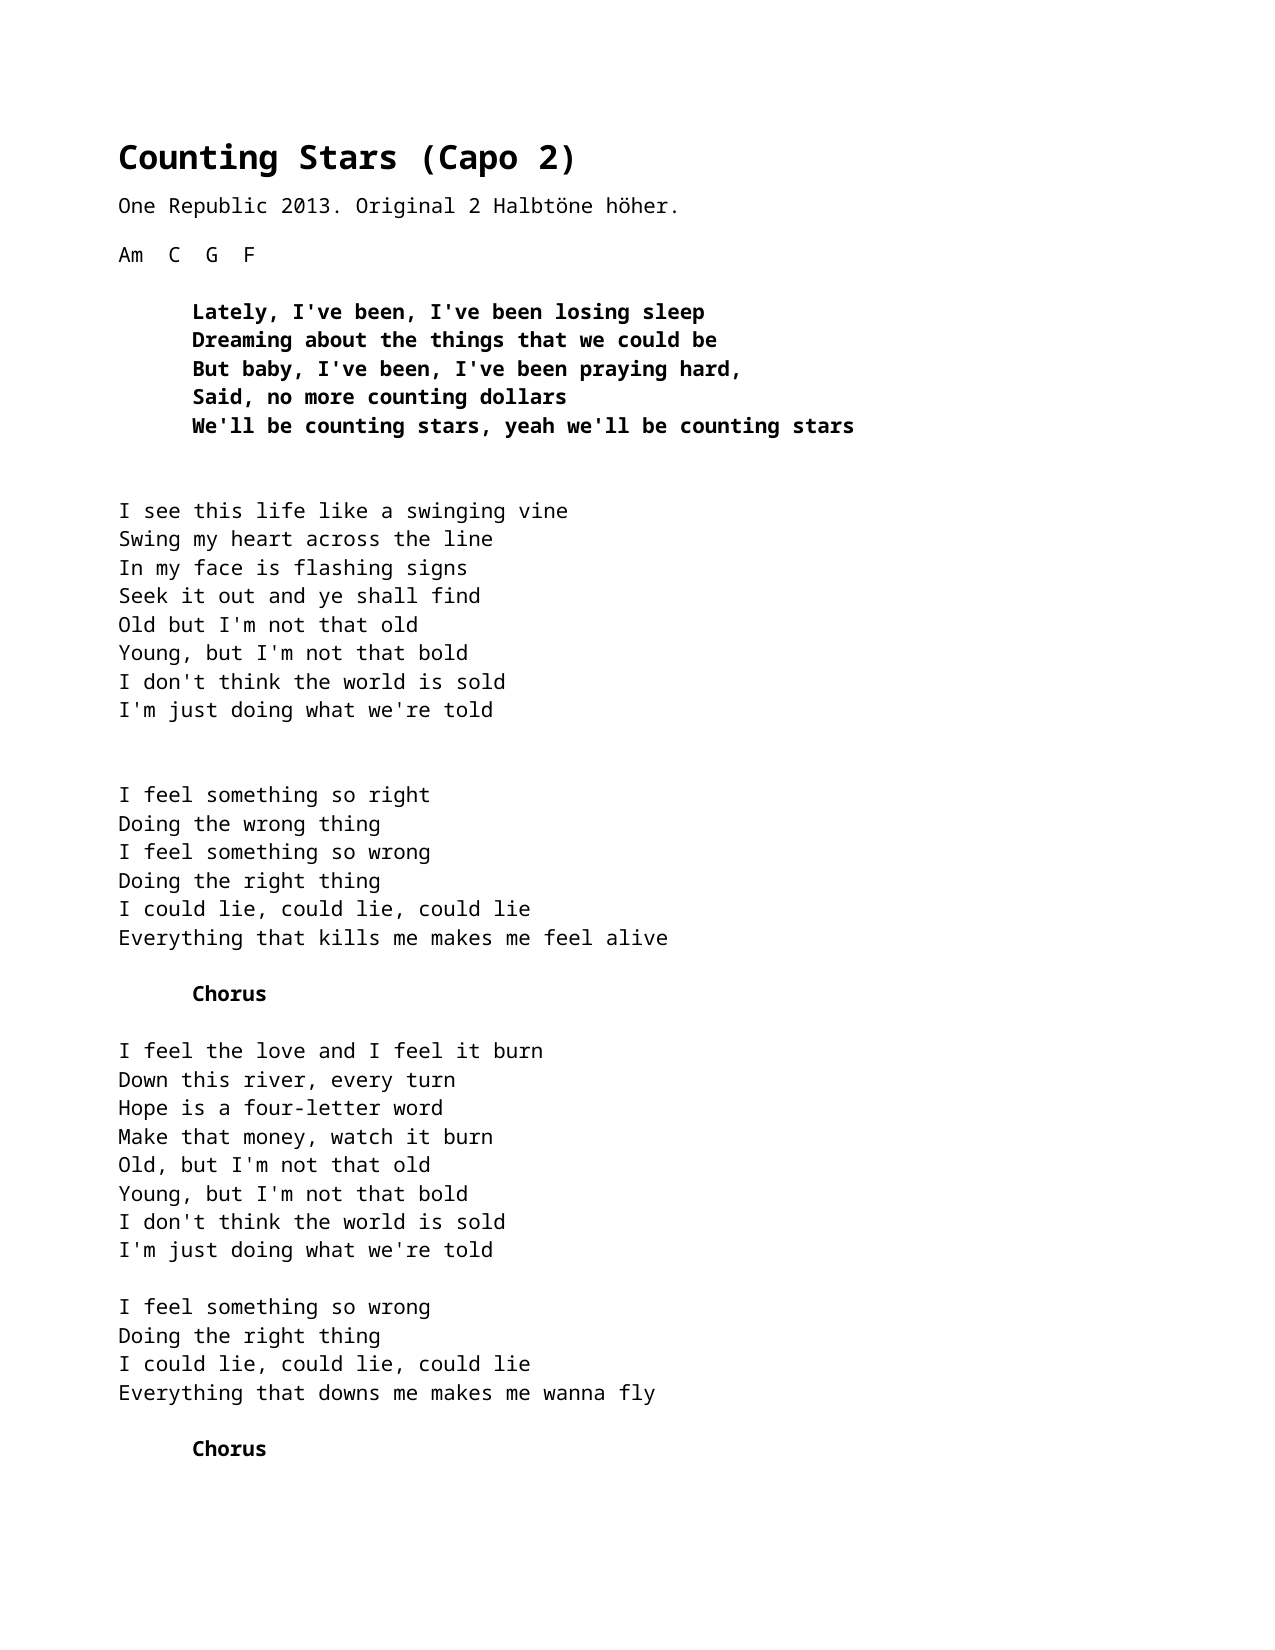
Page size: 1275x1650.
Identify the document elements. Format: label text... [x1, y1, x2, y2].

text I could lie, could lie, could lie [118, 894, 1157, 923]
text Make that money, watch it burn [118, 1122, 1157, 1150]
text I don't think the world is sold [118, 1207, 1157, 1236]
text I feel the love and I feel it burn [118, 1036, 1157, 1065]
subtitle Counting Stars (Capo 2) [118, 134, 1157, 179]
text I feel something so right [118, 781, 1157, 809]
text I feel something so wrong [118, 837, 1157, 866]
text Old, but I'm not that old [118, 1150, 1157, 1179]
text I could lie, could lie, could lie [118, 1349, 1157, 1378]
text Young, but I'm not that bold [118, 1179, 1157, 1207]
text I see this life like a swinging vine [118, 496, 1157, 524]
text Swing my heart across the line [118, 524, 1157, 553]
text One Republic 2013. Original 2 Halbtöne höher. [118, 192, 1157, 220]
text Doing the right thing [118, 1321, 1157, 1349]
text Said, no more counting dollars [192, 382, 1157, 411]
text We'll be counting stars, yeah we'll be counting stars [192, 411, 1157, 439]
text I feel something so wrong [118, 1292, 1157, 1321]
text I'm just doing what we're told [118, 1236, 1157, 1264]
text Chorus [192, 979, 1157, 1008]
text Doing the wrong thing [118, 809, 1157, 837]
text Chorus [192, 1434, 1157, 1463]
text Am C G F [118, 240, 1157, 269]
text Dreaming about the things that we could be [192, 326, 1157, 354]
text Doing the right thing [118, 866, 1157, 894]
text Lately, I've been, I've been losing sleep [192, 297, 1157, 326]
text I'm just doing what we're told [118, 695, 1157, 724]
text Seek it out and ye shall find [118, 581, 1157, 610]
text Hope is a four-letter word [118, 1093, 1157, 1122]
text Old but I'm not that old [118, 610, 1157, 638]
text Down this river, every turn [118, 1065, 1157, 1093]
text I don't think the world is sold [118, 667, 1157, 695]
text Everything that kills me makes me feel alive [118, 923, 1157, 951]
text But baby, I've been, I've been praying hard, [192, 354, 1157, 382]
text In my face is flashing signs [118, 553, 1157, 581]
text Young, but I'm not that bold [118, 638, 1157, 667]
text Everything that downs me makes me wanna fly [118, 1378, 1157, 1406]
